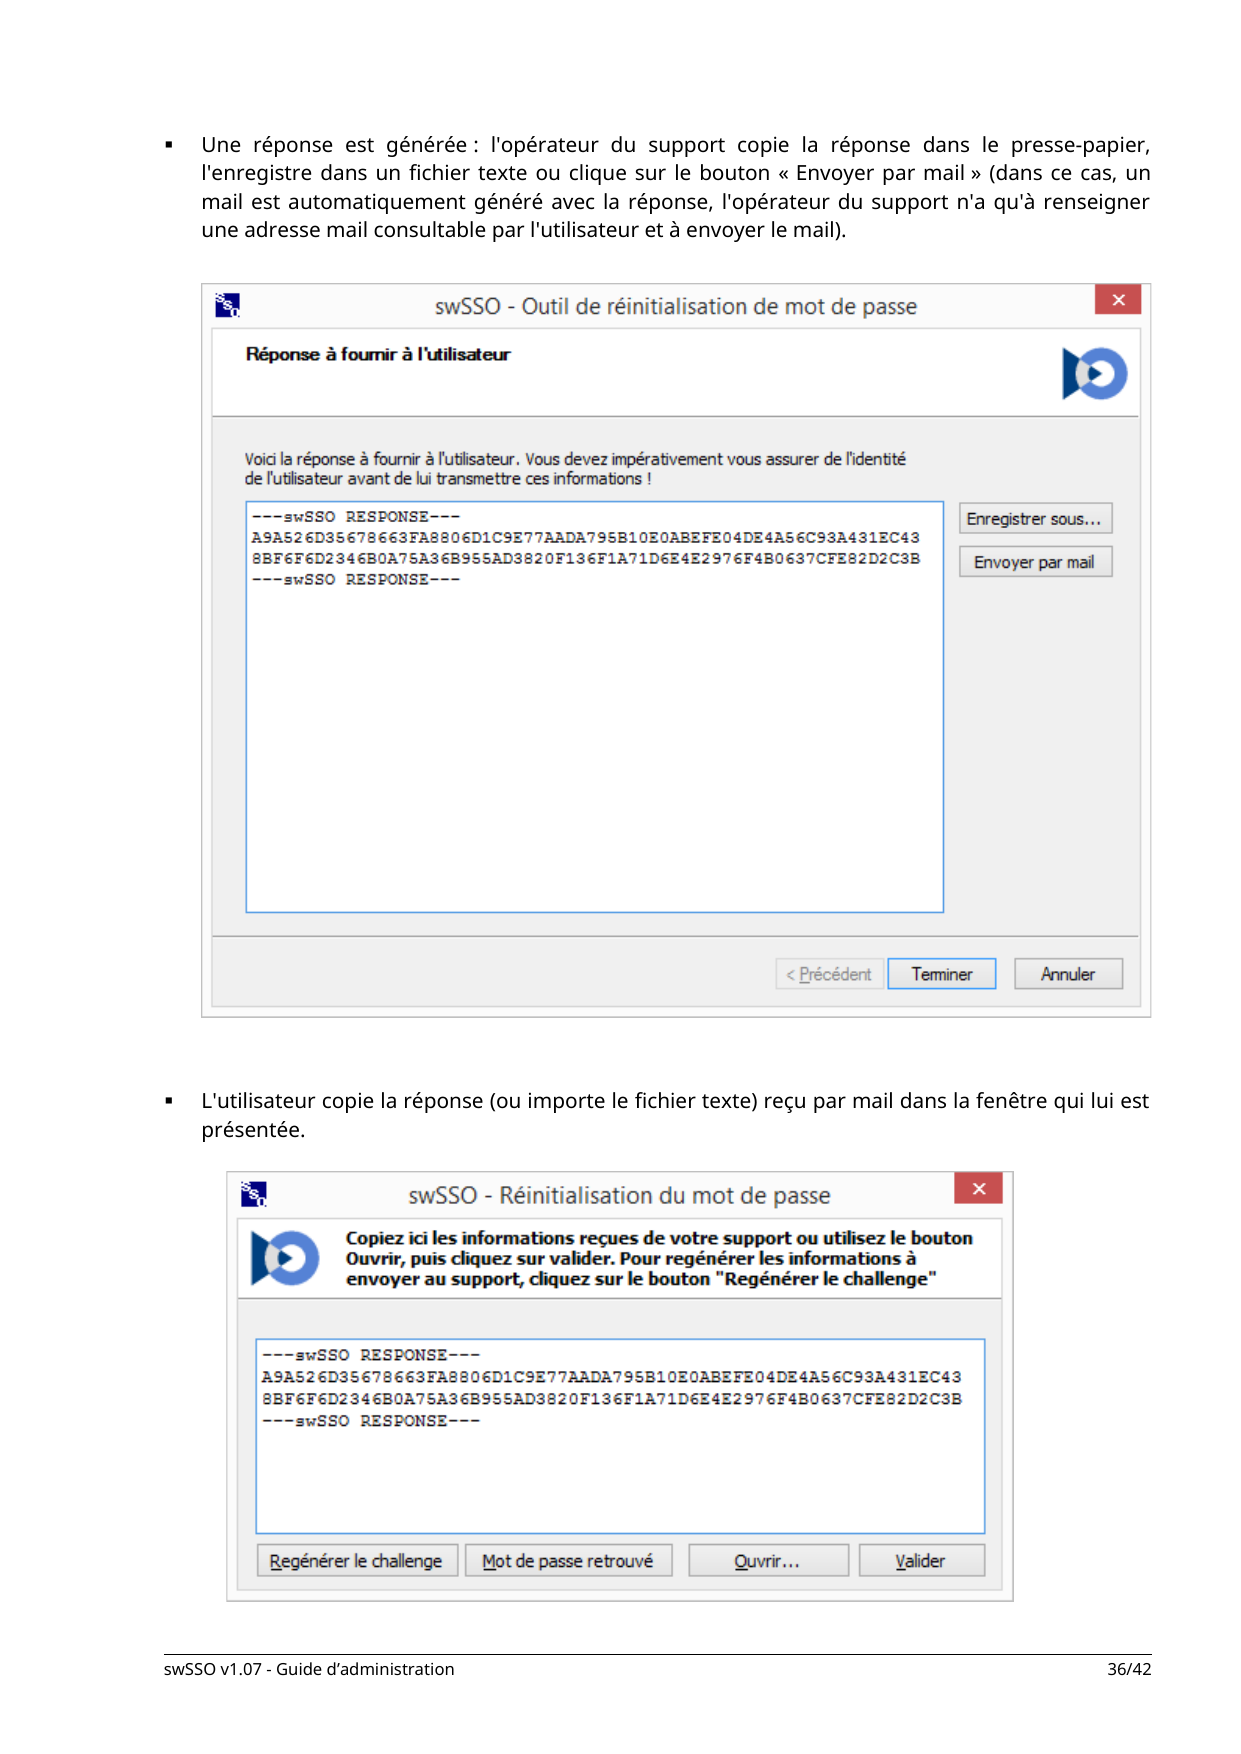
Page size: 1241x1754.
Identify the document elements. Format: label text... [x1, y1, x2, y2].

picture [201, 283, 1152, 1018]
list L'utilisateur copie la réponse (ou importe le fichier texte) reçu par mail dans la fenêtre qui lui est présentée. [164, 1087, 1152, 1143]
list Une réponse est générée : l'opérateur du support copie la réponse dans le presse-papier, l'enregistre dans un fichier texte ou clique sur le bouton « Envoyer par mail » (dans ce cas, un mail est automatiquement généré avec la réponse, l'opérateur du support n'a qu'à renseigner une adresse mail consultable par l'utilisateur et à envoyer le mail). [164, 130, 1152, 244]
picture [226, 1171, 1014, 1602]
